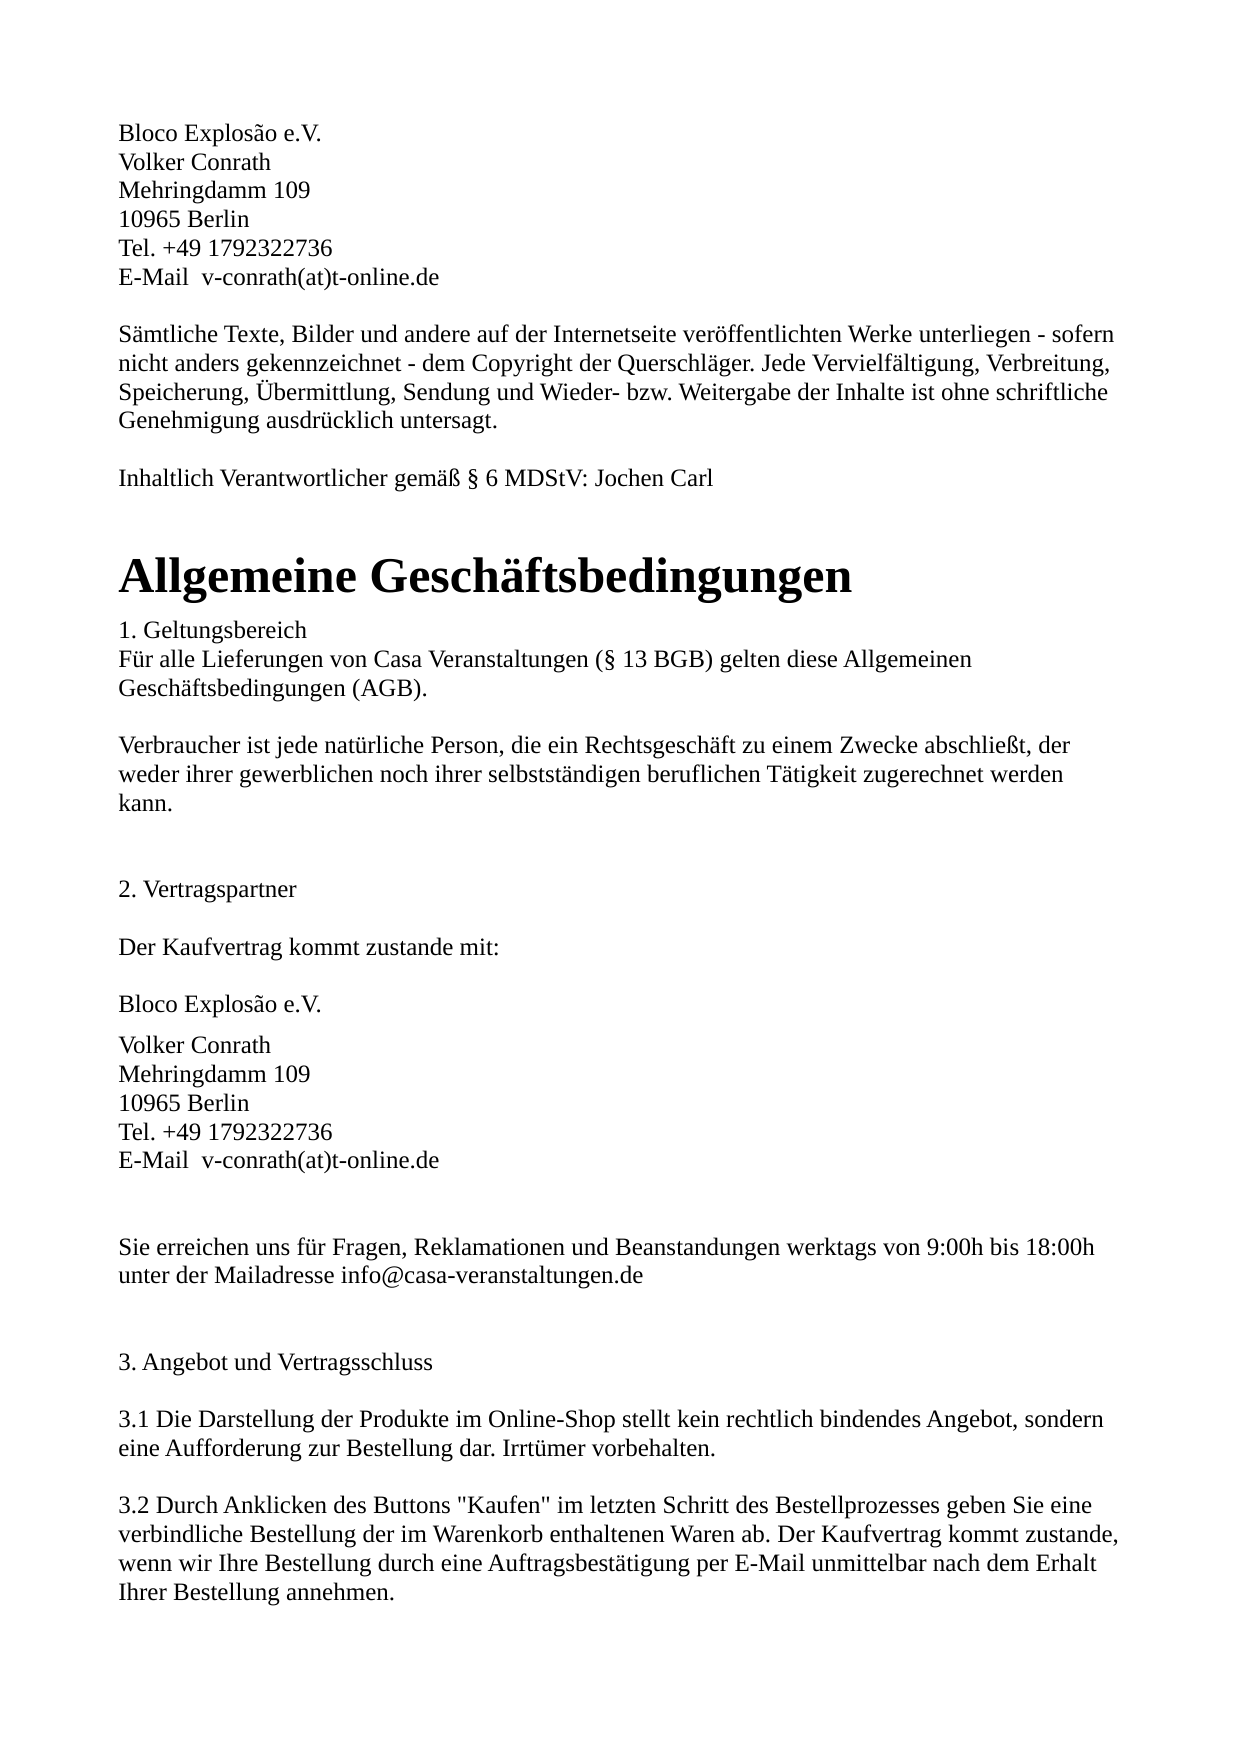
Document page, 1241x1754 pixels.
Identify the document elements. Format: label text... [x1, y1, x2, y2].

text E-Mail v-conrath(at)t-online.de [118, 262, 1122, 291]
text Mehringdamm 109 [118, 1059, 1122, 1088]
text Sämtliche Texte, Bilder und andere auf der Internetseite veröffentlichten Werke unterliegen - sofern nicht anders gekennzeichnet - dem Copyright der Querschläger. Jede Vervielfältigung, Verbreitung, Speicherung, Übermittlung, Sendung und Wieder- bzw. Weitergabe der Inhalte ist ohne schriftliche Genehmigung ausdrücklich untersagt. Inhaltlich Verantwortlicher gemäß § 6 MDStV: Jochen Carl [118, 291, 1122, 492]
text E-Mail v-conrath(at)t-online.de [118, 1146, 1122, 1174]
text 10965 Berlin [118, 204, 1122, 233]
text Volker Conrath [118, 147, 1122, 176]
text Volker Conrath [118, 1031, 1122, 1059]
text 1. Geltungsbereich Für alle Lieferungen von Casa Veranstaltungen (§ 13 BGB) gelten diese Allgemeinen Geschäftsbedingungen (AGB). Verbraucher ist jede natürliche Person, die ein Rechtsgeschäft zu einem Zwecke abschließt, der weder ihrer gewerblichen noch ihrer selbstständigen beruflichen Tätigkeit zugerechnet werden kann. 2. Vertragspartner Der Kaufvertrag kommt zustande mit: Bloco Explosão e.V. [118, 616, 1122, 1018]
text Tel. +49 1792322736 [118, 233, 1122, 262]
text 10965 Berlin [118, 1088, 1122, 1117]
text Mehringdamm 109 [118, 176, 1122, 204]
text Tel. +49 1792322736 [118, 1117, 1122, 1146]
subtitle Allgemeine Geschäftsbedingungen [118, 546, 1122, 603]
text Bloco Explosão e.V. [118, 118, 1122, 147]
text Sie erreichen uns für Fragen, Reklamationen und Beanstandungen werktags von 9:00h bis 18:00h unter der Mailadresse info@casa-veranstaltungen.de 3. Angebot und Vertragsschluss 3.1 Die Darstellung der Produkte im Online-Shop stellt kein rechtlich bindendes Angebot, sondern eine Aufforderung zur Bestellung dar. Irrtümer vorbehalten. 3.2 Durch Anklicken des Buttons "Kaufen" im letzten Schritt des Bestellprozesses geben Sie eine verbindliche Bestellung der im Warenkorb enthaltenen Waren ab. Der Kaufvertrag kommt zustande, wenn wir Ihre Bestellung durch eine Auftragsbestätigung per E-Mail unmittelbar nach dem Erhalt Ihrer Bestellung annehmen. [118, 1174, 1122, 1634]
